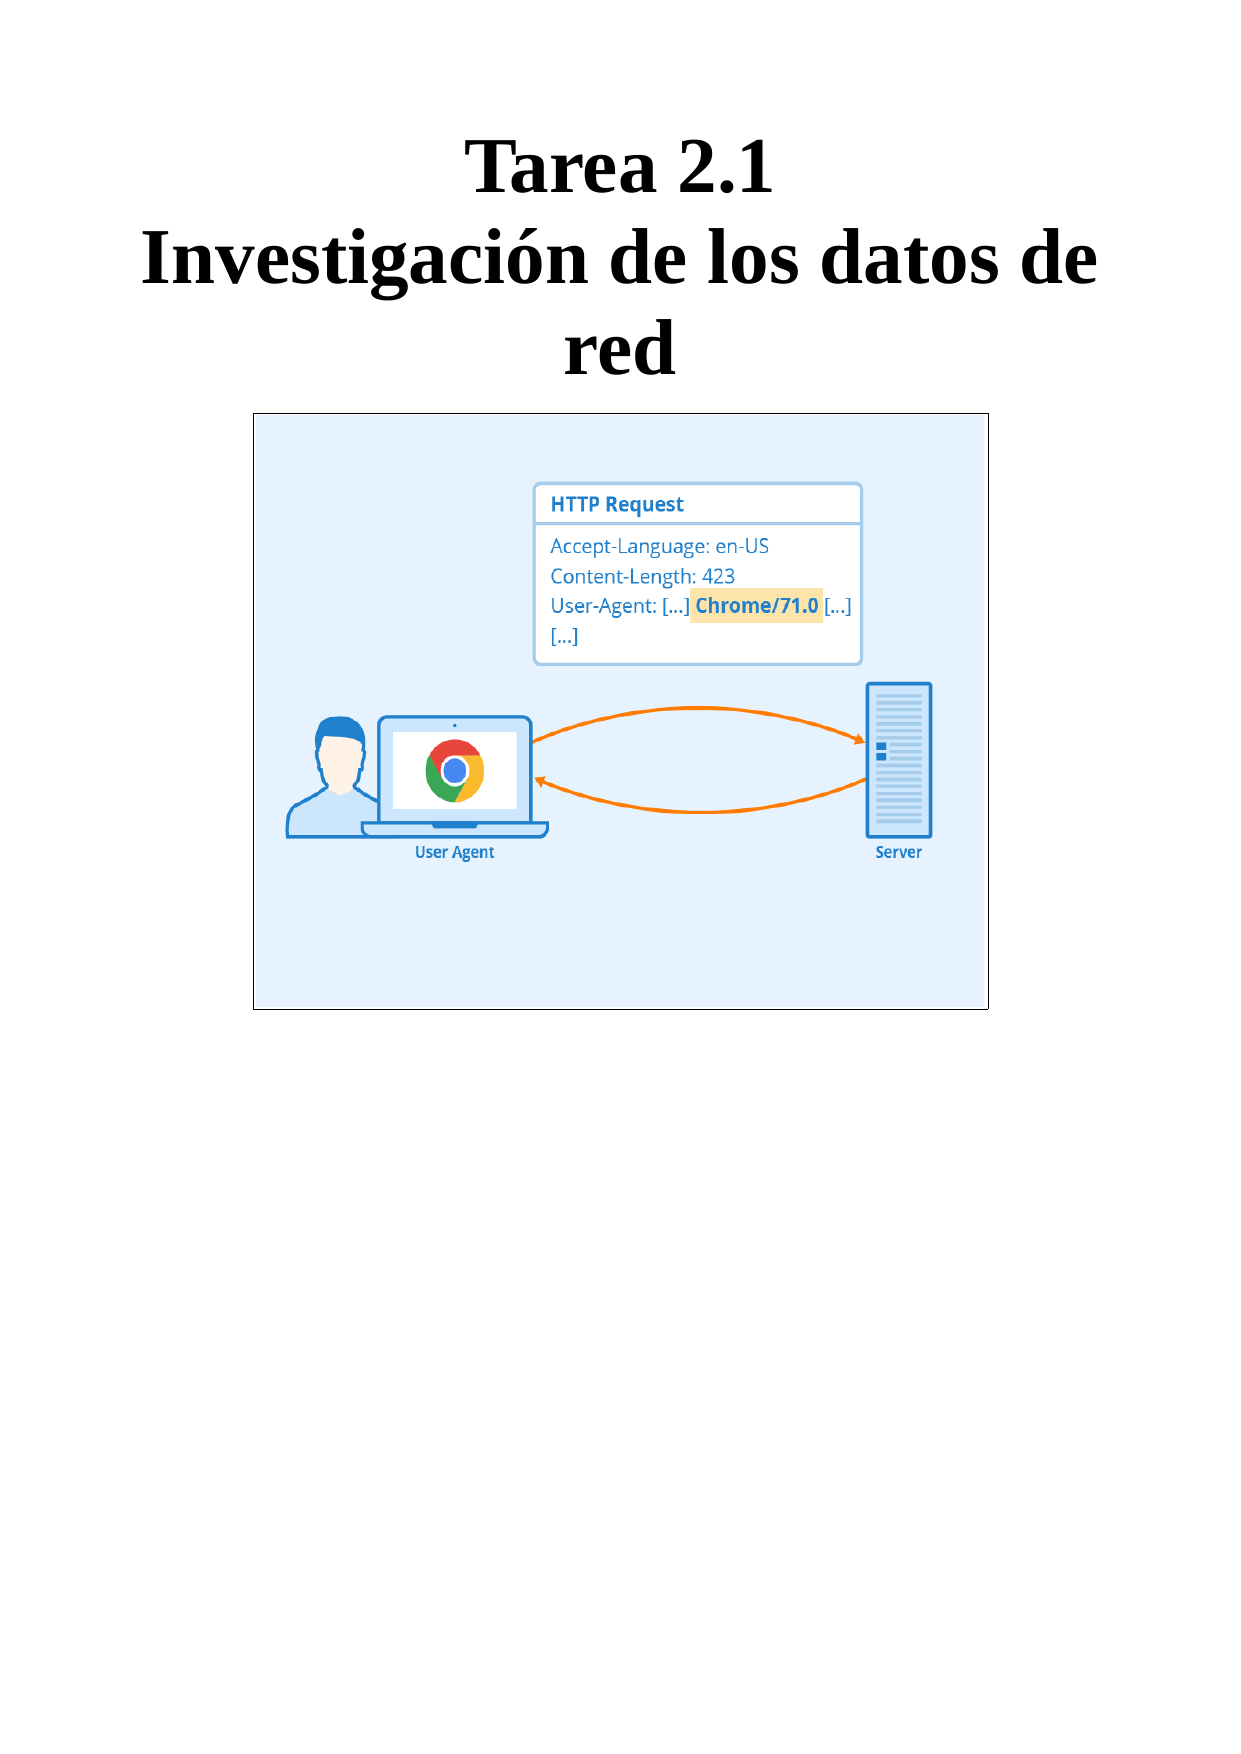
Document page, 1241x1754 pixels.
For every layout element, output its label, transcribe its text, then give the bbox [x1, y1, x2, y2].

text Investigación de los datos de red [118, 209, 1122, 391]
text Tarea 2.1 [118, 118, 1122, 209]
picture [255, 415, 985, 1007]
